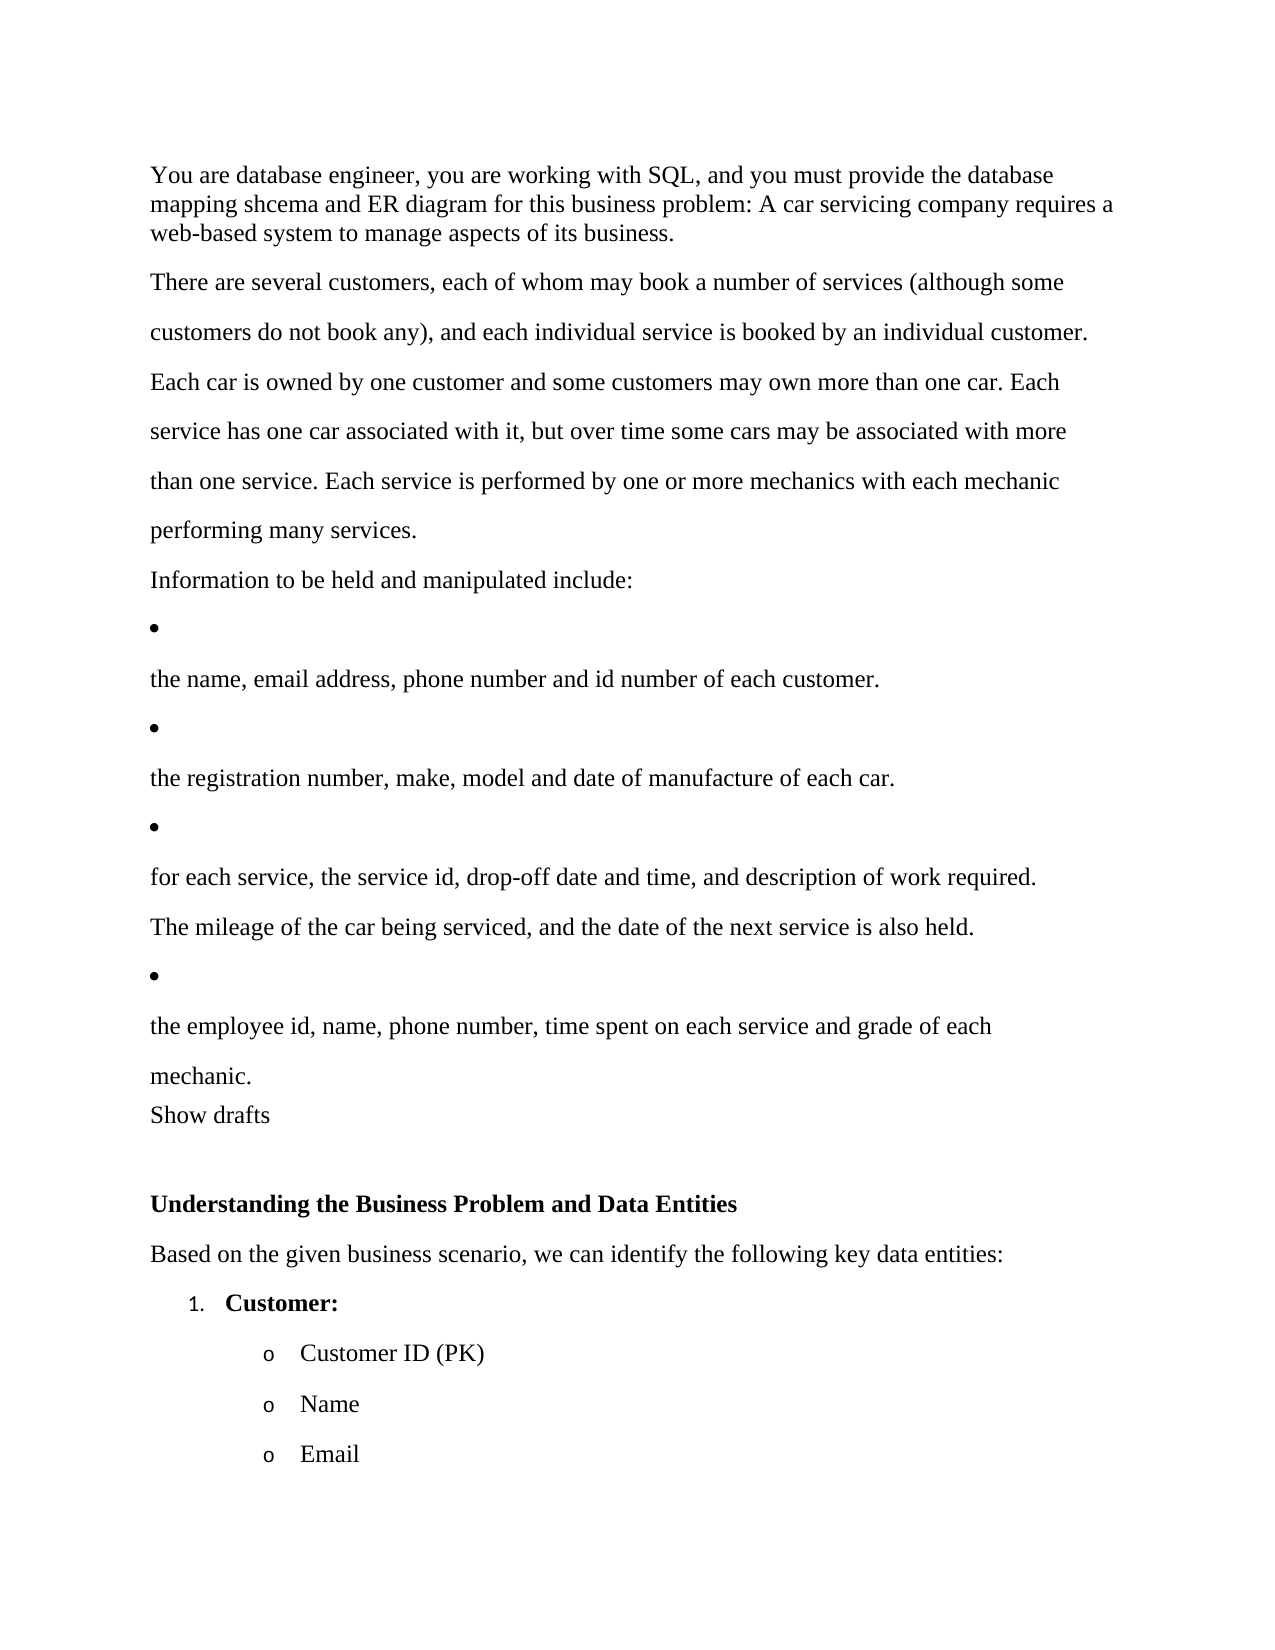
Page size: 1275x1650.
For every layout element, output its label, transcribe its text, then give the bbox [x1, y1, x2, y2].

text customers do not book any), and each individual service is booked by an individual customer. [150, 317, 1125, 346]
text performing many services. [150, 515, 1125, 544]
text Show drafts [150, 1100, 1125, 1129]
text the name, email address, phone number and id number of each customer. [150, 664, 1125, 693]
list Customer: [187, 1288, 1125, 1317]
list Customer ID (PK) [262, 1338, 1125, 1368]
text There are several customers, each of whom may book a number of services (although some [150, 267, 1125, 296]
list Email [262, 1439, 1125, 1469]
text the employee id, name, phone number, time spent on each service and grade of each [150, 1011, 1125, 1040]
text  [150, 962, 1125, 990]
text The mileage of the car being serviced, and the date of the next service is also held. [150, 912, 1125, 941]
list Name [262, 1389, 1125, 1418]
text mechanic. [150, 1061, 1125, 1089]
text than one service. Each service is performed by one or more mechanics with each mechanic [150, 466, 1125, 494]
text for each service, the service id, drop-off date and time, and description of work required. [150, 862, 1125, 891]
text Each car is owned by one customer and some customers may own more than one car. Each [150, 367, 1125, 395]
text  [150, 714, 1125, 742]
text the registration number, make, model and date of manufacture of each car. [150, 763, 1125, 792]
text  [150, 614, 1125, 643]
text Based on the given business scenario, we can identify the following key data entities: [150, 1239, 1125, 1267]
text  [150, 813, 1125, 842]
text service has one car associated with it, but over time some cars may be associated with more [150, 416, 1125, 445]
text Information to be held and manipulated include: [150, 565, 1125, 594]
text Understanding the Business Problem and Data Entities [150, 1189, 1125, 1218]
text You are database engineer, you are working with SQL, and you must provide the database mapping shcema and ER diagram for this business problem: A car servicing company requires a web-based system to manage aspects of its business. [150, 160, 1125, 247]
